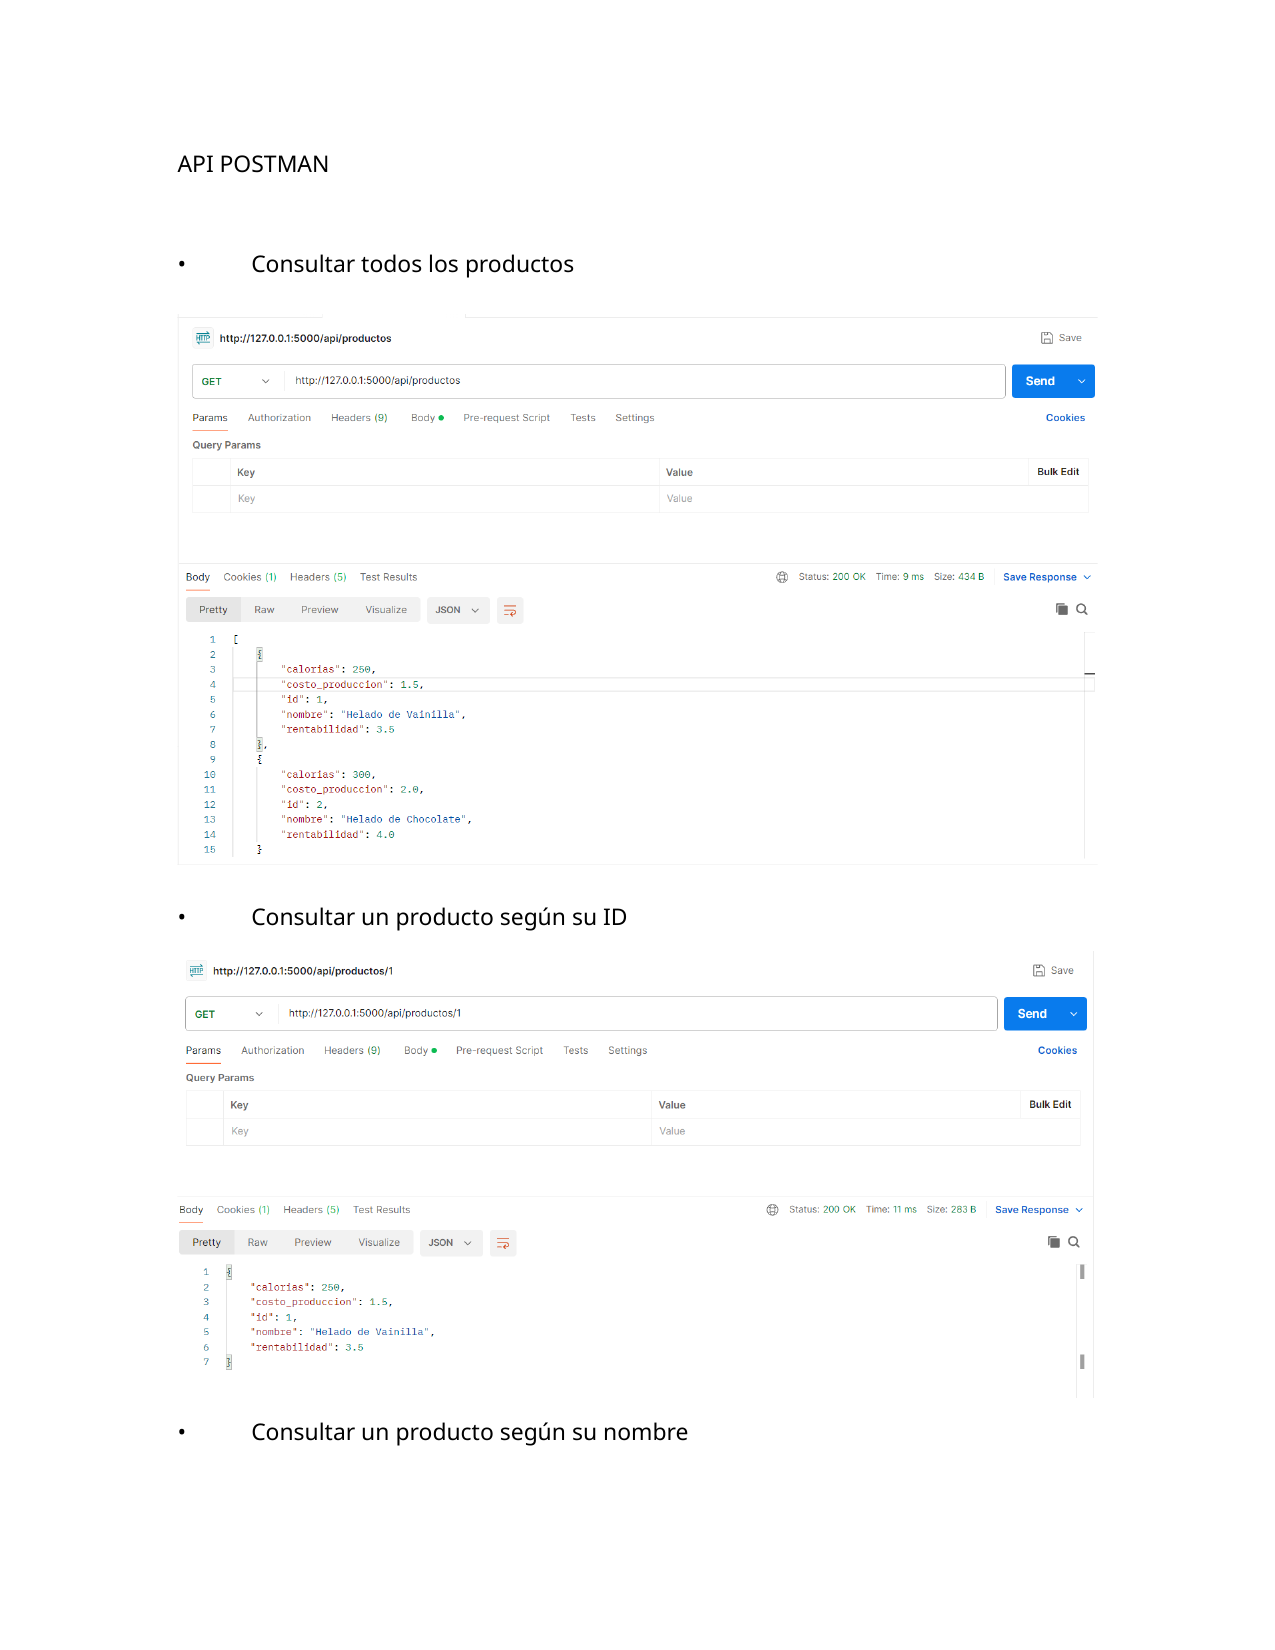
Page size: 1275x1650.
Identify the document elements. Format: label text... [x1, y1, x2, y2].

list Consultar un producto según su nombre [177, 1416, 1098, 1447]
list Consultar todos los productos [177, 248, 1098, 314]
list Consultar un producto según su ID [177, 901, 1098, 932]
text API POSTMAN [177, 148, 1098, 179]
